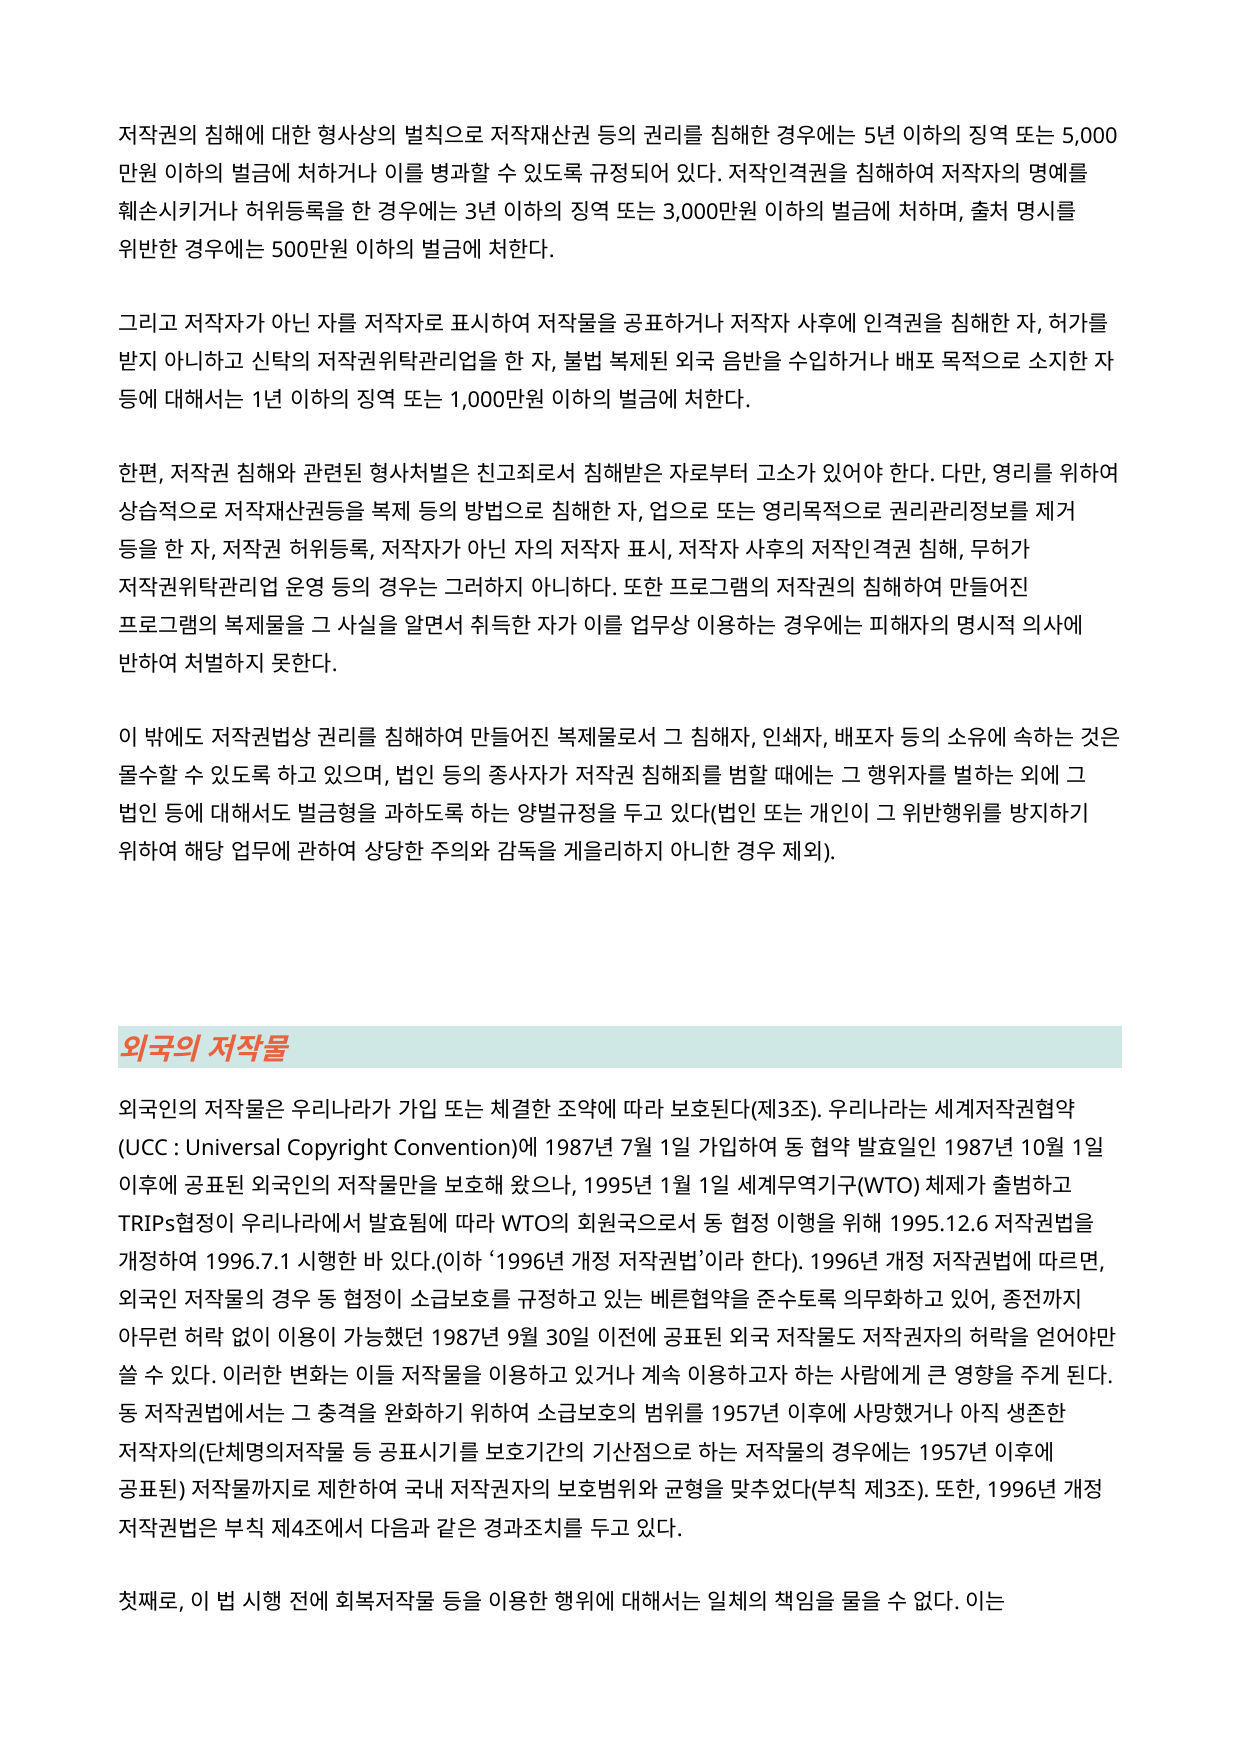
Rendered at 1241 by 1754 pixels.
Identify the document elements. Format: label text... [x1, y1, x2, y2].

text 첫째로, 이 법 시행 전에 회복저작물 등을 이용한 행위에 대해서는 일체의 책임을 물을 수 없다. 이는 [118, 1584, 1122, 1616]
text 저작권의 침해에 대한 형사상의 벌칙으로 저작재산권 등의 권리를 침해한 경우에는 5년 이하의 징역 또는 5,000만원 이하의 벌금에 처하거나 이를 병과할 수 있도록 규정되어 있다. 저작인격권을 침해하여 저작자의 명예를 훼손시키거나 허위등록을 한 경우에는 3년 이하의 징역 또는 3,000만원 이하의 벌금에 처하며, 출처 명시를 위반한 경우에는 500만원 이하의 벌금에 처한다. [118, 118, 1122, 264]
text 그리고 저작자가 아닌 자를 저작자로 표시하여 저작물을 공표하거나 저작자 사후에 인격권을 침해한 자, 허가를 받지 아니하고 신탁의 저작권위탁관리업을 한 자, 불법 복제된 외국 음반을 수입하거나 배포 목적으로 소지한 자 등에 대해서는 1년 이하의 징역 또는 1,000만원 이하의 벌금에 처한다. [118, 306, 1122, 414]
text 한편, 저작권 침해와 관련된 형사처벌은 친고죄로서 침해받은 자로부터 고소가 있어야 한다. 다만, 영리를 위하여 상습적으로 저작재산권등을 복제 등의 방법으로 침해한 자, 업으로 또는 영리목적으로 권리관리정보를 제거 등을 한 자, 저작권 허위등록, 저작자가 아닌 자의 저작자 표시, 저작자 사후의 저작인격권 침해, 무허가 저작권위탁관리업 운영 등의 경우는 그러하지 아니하다. 또한 프로그램의 저작권의 침해하여 만들어진 프로그램의 복제물을 그 사실을 알면서 취득한 자가 이를 업무상 이용하는 경우에는 피해자의 명시적 의사에 반하여 처벌하지 못한다. [118, 456, 1122, 678]
text 외국인의 저작물은 우리나라가 가입 또는 체결한 조약에 따라 보호된다(제3조). 우리나라는 세계저작권협약(UCC : Universal Copyright Convention)에 1987년 7월 1일 가입하여 동 협약 발효일인 1987년 10월 1일 이후에 공표된 외국인의 저작물만을 보호해 왔으나, 1995년 1월 1일 세계무역기구(WTO) 체제가 출범하고 TRIPs협정이 우리나라에서 발효됨에 따라 WTO의 회원국으로서 동 협정 이행을 위해 1995.12.6 저작권법을 개정하여 1996.7.1 시행한 바 있다.(이하 ‘1996년 개정 저작권법’이라 한다). 1996년 개정 저작권법에 따르면, 외국인 저작물의 경우 동 협정이 소급보호를 규정하고 있는 베른협약을 준수토록 의무화하고 있어, 종전까지 아무런 허락 없이 이용이 가능했던 1987년 9월 30일 이전에 공표된 외국 저작물도 저작권자의 허락을 얻어야만 쓸 수 있다. 이러한 변화는 이들 저작물을 이용하고 있거나 계속 이용하고자 하는 사람에게 큰 영향을 주게 된다. 동 저작권법에서는 그 충격을 완화하기 위하여 소급보호의 범위를 1957년 이후에 사망했거나 아직 생존한 저작자의(단체명의저작물 등 공표시기를 보호기간의 기산점으로 하는 저작물의 경우에는 1957년 이후에 공표된) 저작물까지로 제한하여 국내 저작권자의 보호범위와 균형을 맞추었다(부칙 제3조). 또한, 1996년 개정 저작권법은 부칙 제4조에서 다음과 같은 경과조치를 두고 있다. [118, 1092, 1122, 1542]
title 외국의 저작물 [118, 1026, 1122, 1068]
text 이 밖에도 저작권법상 권리를 침해하여 만들어진 복제물로서 그 침해자, 인쇄자, 배포자 등의 소유에 속하는 것은 몰수할 수 있도록 하고 있으며, 법인 등의 종사자가 저작권 침해죄를 범할 때에는 그 행위자를 벌하는 외에 그 법인 등에 대해서도 벌금형을 과하도록 하는 양벌규정을 두고 있다(법인 또는 개인이 그 위반행위를 방지하기 위하여 해당 업무에 관하여 상당한 주의와 감독을 게을리하지 아니한 경우 제외). [118, 720, 1122, 866]
